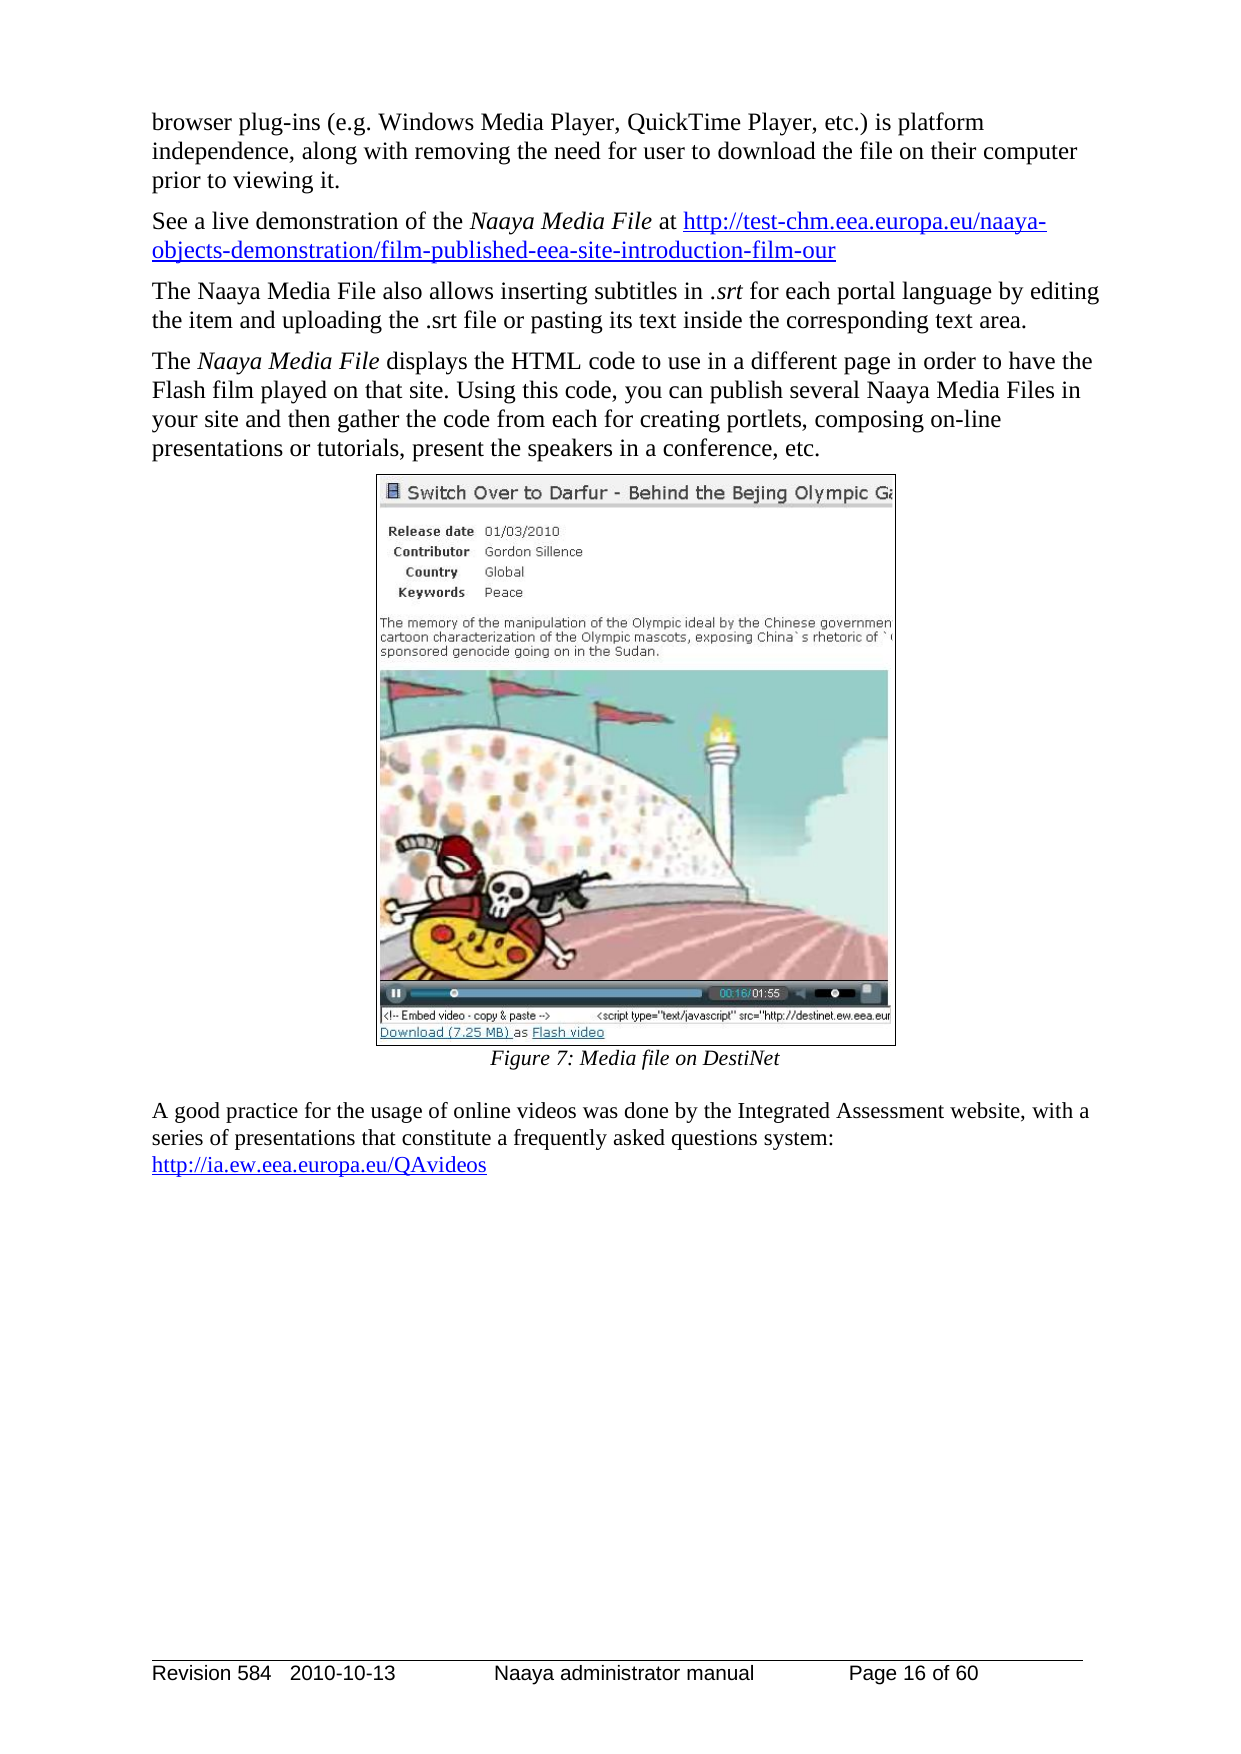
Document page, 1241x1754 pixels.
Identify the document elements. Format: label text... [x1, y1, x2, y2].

text See a live demonstration of the Naaya Media File at http://test-chm.eea.europa.eu/naaya-objects-demonstration/film-published-eea-site-introduction-film-our [152, 206, 1120, 264]
text The Naaya Media File displays the HTML code to use in a different page in order to have the Flash film played on that site. Using this code, you can publish several Naaya Media Files in your site and then gather the code from each for creating portlets, composing on-line presentations or tutorials, present the speakers in a conference, etc. [152, 346, 1120, 462]
text browser plug-ins (e.g. Windows Media Player, QuickTime Player, etc.) is platform independence, along with removing the need for user to download the file on their computer prior to viewing it. [152, 107, 1120, 194]
picture [379, 476, 893, 1042]
text Figure 7: Media file on DestiNet [376, 1046, 896, 1071]
text The Naaya Media File also allows inserting subtitles in .srt for each portal language by editing the item and uploading the .srt file or pasting its text inside the corresponding text area. [152, 276, 1120, 334]
text A good practice for the usage of online videos was done by the Integrated Assessment website, with a series of presentations that constitute a frequently asked questions system: http://ia.ew.eea.europa.eu/QAvideos [152, 1097, 1120, 1177]
text [377, 475, 895, 1045]
